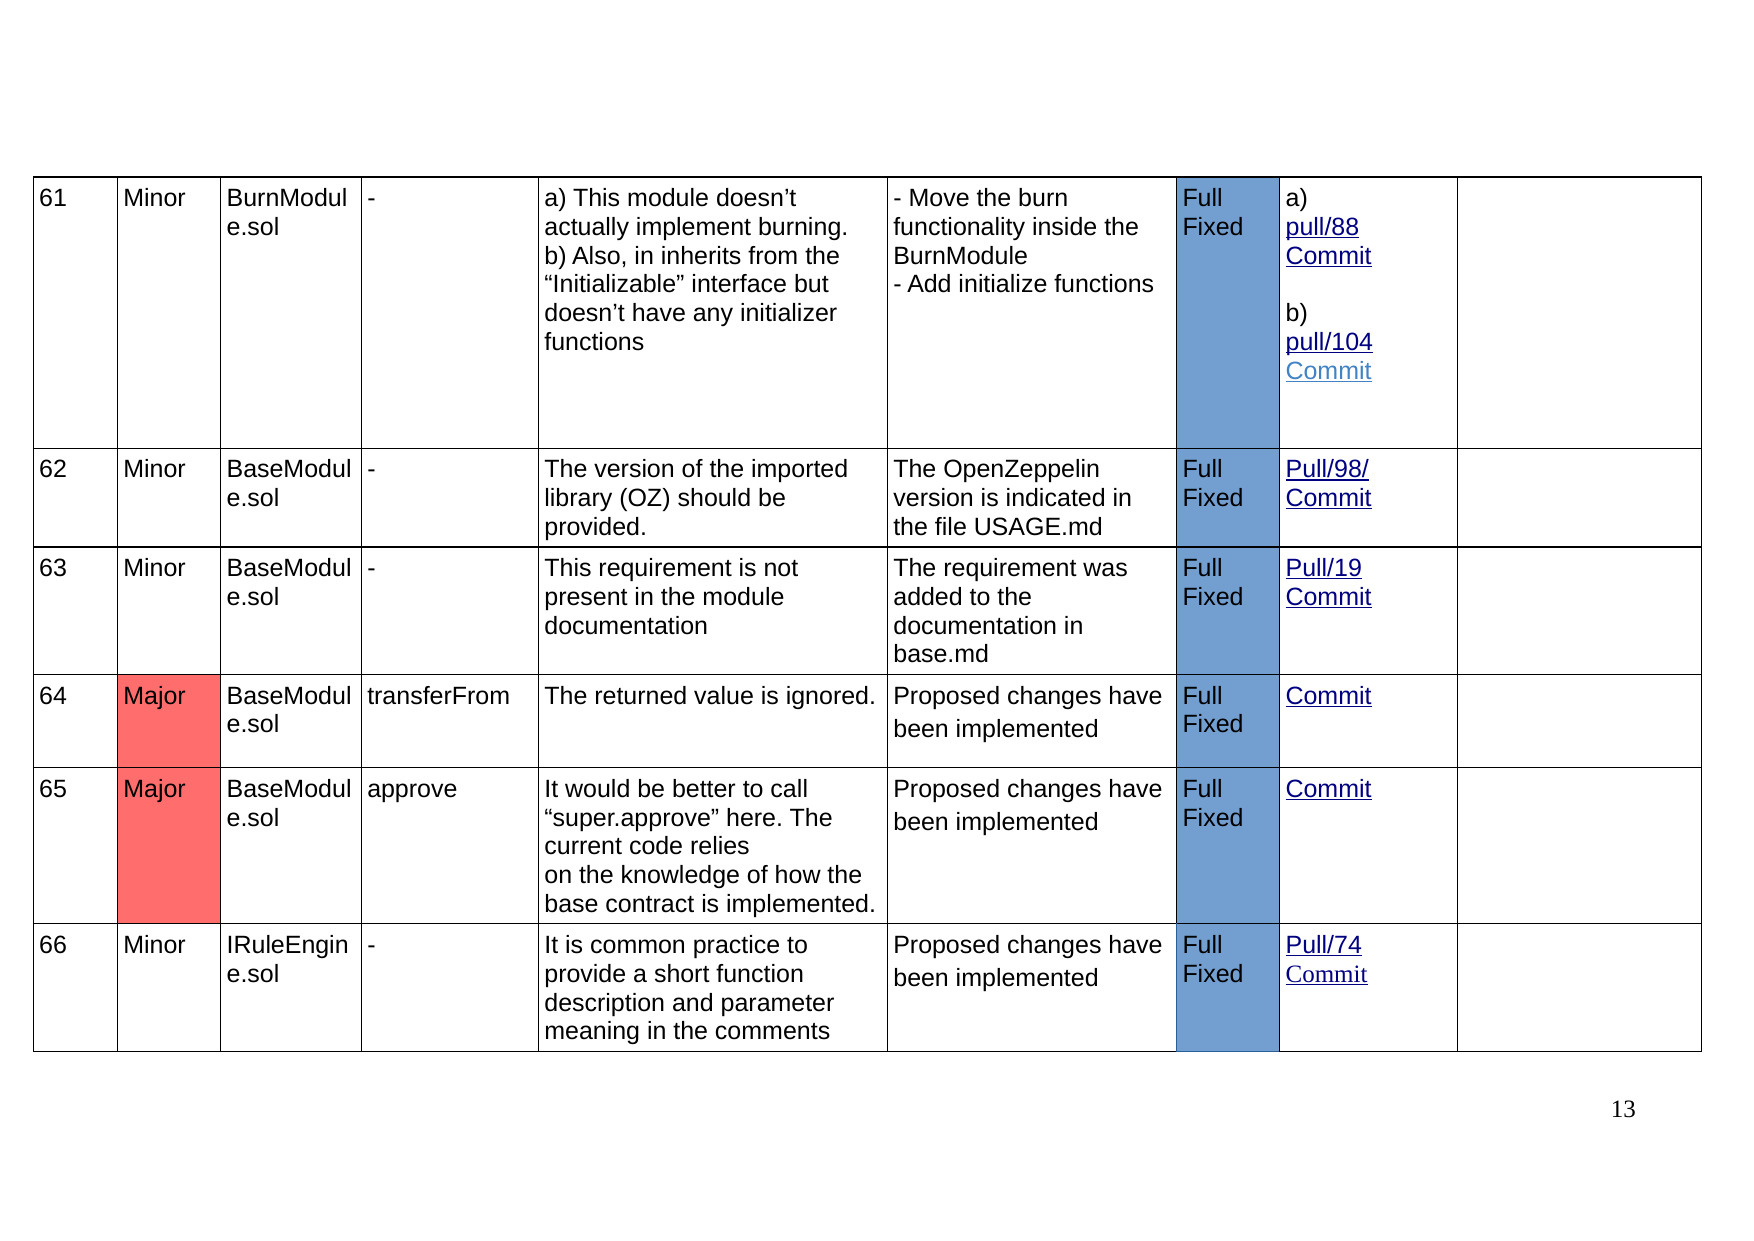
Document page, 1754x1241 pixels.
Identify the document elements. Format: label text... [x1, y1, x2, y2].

table_cell 66 [34, 924, 117, 1051]
table_cell Pull/74 Commit [1280, 924, 1457, 1051]
table_cell This requirement is not present in the module documentation [539, 548, 887, 674]
table_cell BurnModule.sol [221, 178, 361, 448]
table_cell Minor [118, 924, 220, 1051]
table_cell Commit [1280, 768, 1457, 923]
table_cell BaseModule.sol [221, 675, 361, 767]
table_cell - [362, 548, 538, 674]
table_cell Minor [118, 548, 220, 674]
table_cell approve [362, 768, 538, 923]
table_cell Full Fixed [1177, 178, 1279, 448]
table_cell 65 [34, 768, 117, 923]
table_cell a) This module doesn’t actually implement burning. b) Also, in inherits from the “Initializable” interface but doesn’t have any initializer functions [539, 178, 887, 448]
table_cell Full Fixed [1177, 548, 1279, 674]
table_cell BaseModule.sol [221, 768, 361, 923]
table_cell - [362, 449, 538, 546]
table_cell [1458, 178, 1701, 448]
table_cell The requirement was added to the documentation in base.md [888, 548, 1176, 674]
table_cell Proposed changes have been implemented [888, 675, 1176, 767]
table_cell Proposed changes have been implemented [888, 924, 1176, 1051]
table_cell BaseModule.sol [221, 449, 361, 546]
table_cell [1458, 675, 1701, 767]
table_cell a) pull/88 Commit b) pull/104 Commit [1280, 178, 1457, 448]
table_cell The returned value is ignored. [539, 675, 887, 767]
table_cell - [362, 924, 538, 1051]
table_cell Full Fixed [1177, 924, 1279, 1051]
table_cell transferFrom [362, 675, 538, 767]
table_cell 64 [34, 675, 117, 767]
table_cell Full Fixed [1177, 675, 1279, 767]
table_cell The version of the imported library (OZ) should be provided. [539, 449, 887, 546]
table_cell The OpenZeppelin version is indicated in the file USAGE.md [888, 449, 1176, 546]
table_cell Minor [118, 178, 220, 448]
table_cell [1458, 924, 1701, 1051]
table_cell IRuleEngine.sol [221, 924, 361, 1051]
table_cell [1458, 449, 1701, 546]
table_cell It is common practice to provide a short function description and parameter meaning in the comments [539, 924, 887, 1051]
table_cell Major [118, 675, 220, 767]
table_cell Minor [118, 449, 220, 546]
table_cell It would be better to call “super.approve” here. The current code relies on the knowledge of how the base contract is implemented. [539, 768, 887, 923]
table_cell Major [118, 768, 220, 923]
table_cell 62 [34, 449, 117, 546]
table_cell Proposed changes have been implemented [888, 768, 1176, 923]
table_cell BaseModule.sol [221, 548, 361, 674]
table_cell - [362, 178, 538, 448]
table_cell 63 [34, 548, 117, 674]
table_cell [1458, 768, 1701, 923]
table_cell Pull/98/ Commit [1280, 449, 1457, 546]
table_cell - Move the burn functionality inside the BurnModule - Add initialize functions [888, 178, 1176, 448]
table_cell Full Fixed [1177, 449, 1279, 546]
table_cell [1458, 548, 1701, 674]
table_cell 61 [34, 178, 117, 448]
table_cell Commit [1280, 675, 1457, 767]
table_cell Pull/19 Commit [1280, 548, 1457, 674]
table_cell Full Fixed [1177, 768, 1279, 923]
